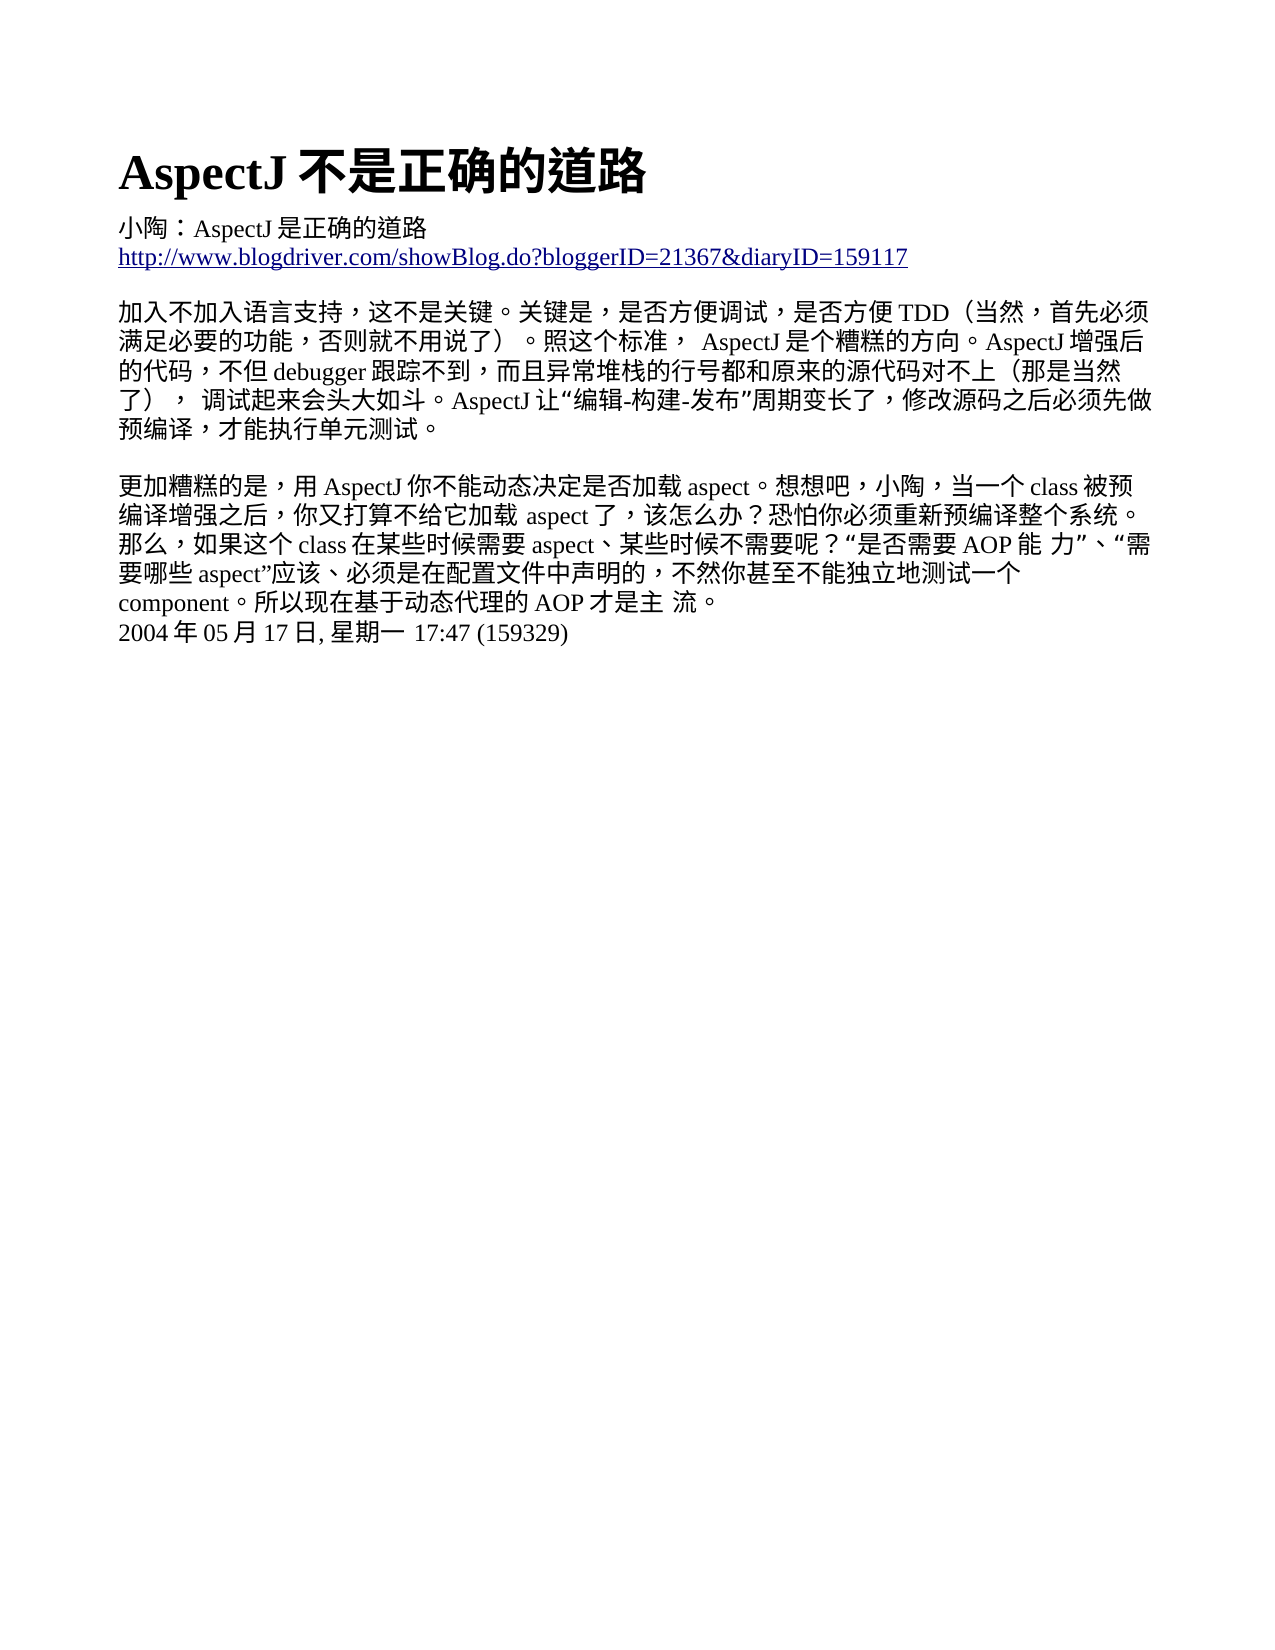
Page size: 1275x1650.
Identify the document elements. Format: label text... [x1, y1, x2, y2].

subtitle AspectJ不是正确的道路 [118, 143, 1157, 201]
text 小陶：AspectJ是正确的道路 [118, 214, 1157, 243]
text 更加糟糕的是，用AspectJ你不能动态决定是否加载aspect。想想吧，小陶，当一个class被预编译增强之后，你又打算不给它加载 aspect了，该怎么办？恐怕你必须重新预编译整个系统。那么，如果这个class在某些时候需要aspect、某些时候不需要呢？“是否需要AOP能 力”、“需要哪些aspect”应该、必须是在配置文件中声明的，不然你甚至不能独立地测试一个component。所以现在基于动态代理的AOP才是主 流。 [118, 472, 1157, 618]
text 2004年05月17日, 星期一 17:47 (159329) [118, 618, 1157, 647]
text 加入不加入语言支持，这不是关键。关键是，是否方便调试，是否方便TDD（当然，首先必须满足必要的功能，否则就不用说了）。照这个标准， AspectJ是个糟糕的方向。AspectJ增强后的代码，不但debugger跟踪不到，而且异常堆栈的行号都和原来的源代码对不上（那是当然了）， 调试起来会头大如斗。AspectJ让“编辑-构建-发布”周期变长了，修改源码之后必须先做预编译，才能执行单元测试。 [118, 298, 1157, 444]
text http://www.blogdriver.com/showBlog.do?bloggerID=21367&diaryID=159117 [118, 243, 1157, 271]
